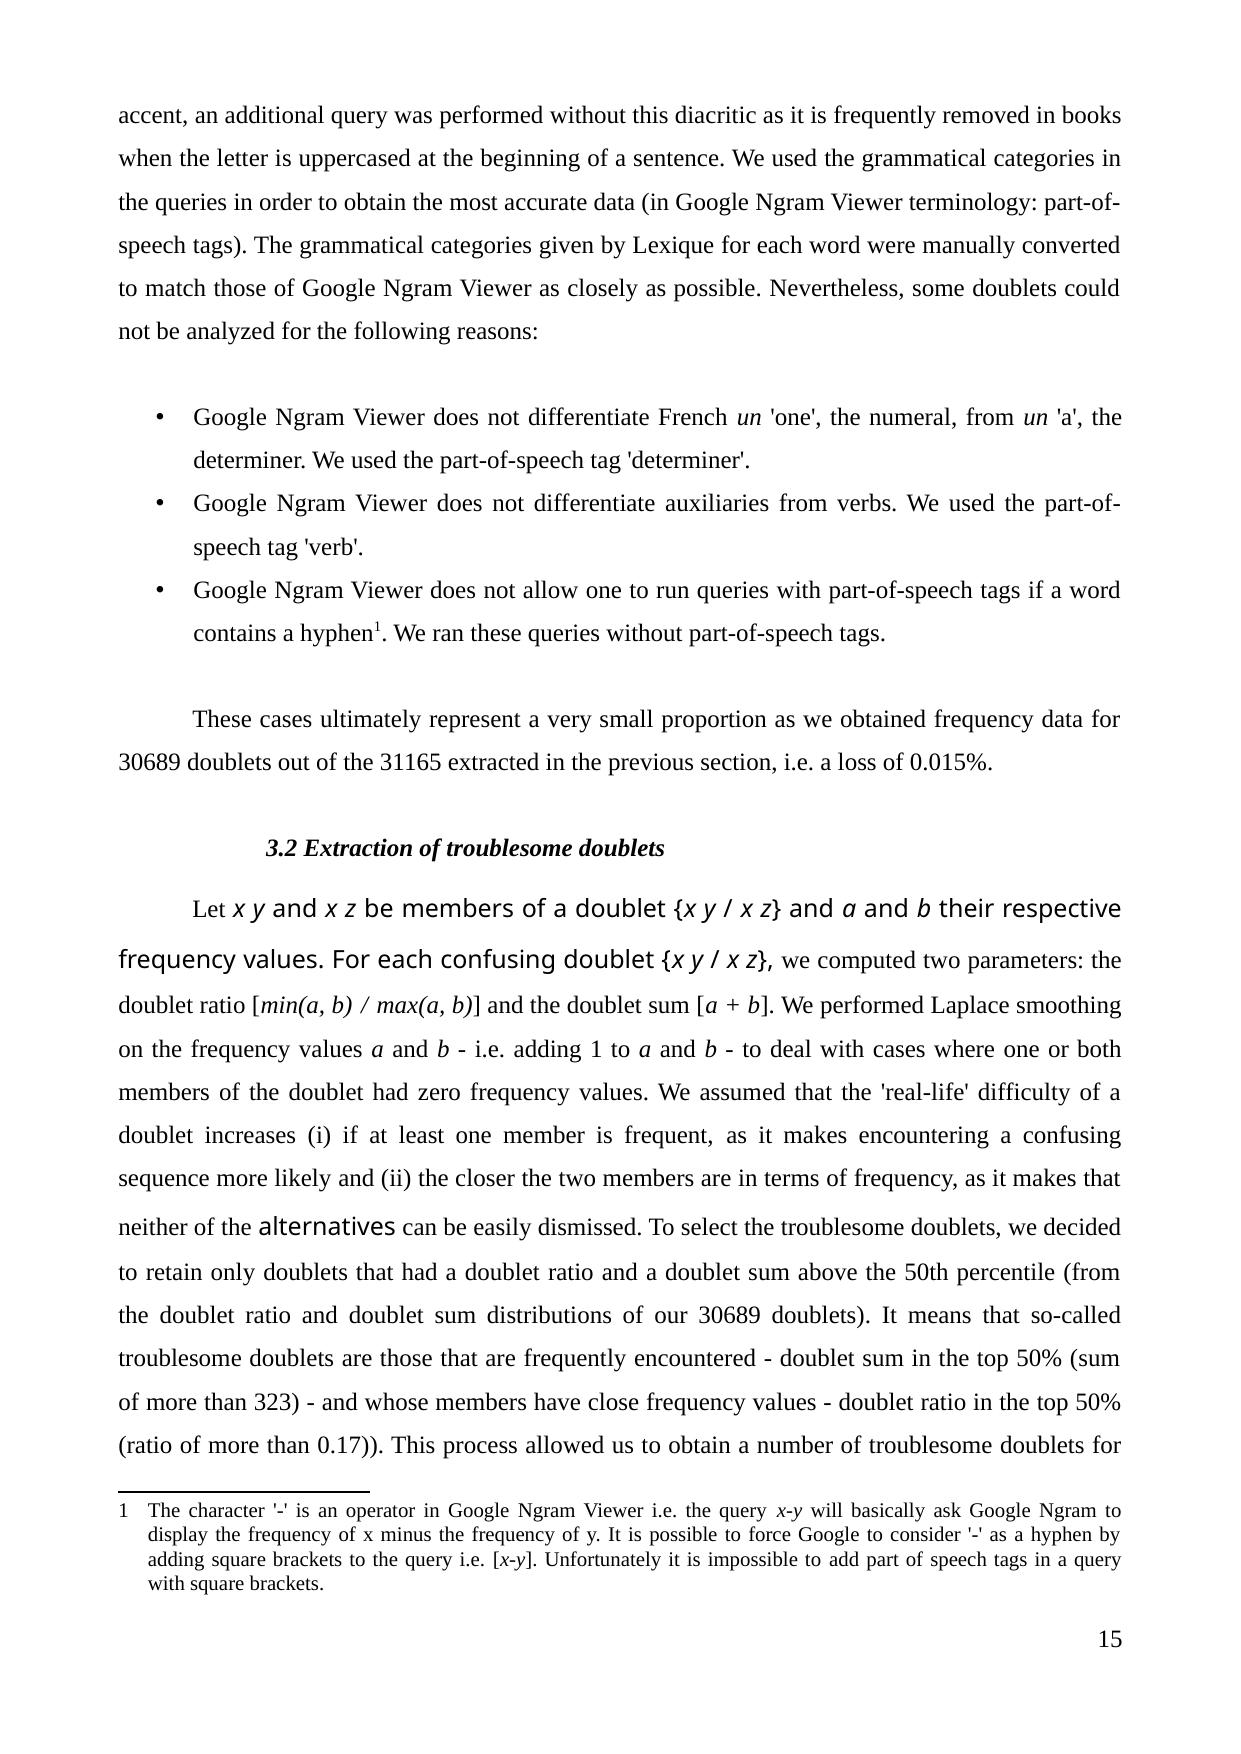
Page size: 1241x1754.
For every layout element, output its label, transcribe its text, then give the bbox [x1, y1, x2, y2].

text These cases ultimately represent a very small proportion as we obtained frequency data for 30689 doublets out of the 31165 extracted in the previous section, i.e. a loss of 0.015%. [118, 704, 1122, 776]
list Google Ngram Viewer does not allow one to run queries with part-of-speech tags if a word contains a hyphen. We ran these queries without part-of-speech tags. [156, 575, 1122, 647]
text accent, an additional query was performed without this diacritic as it is frequently removed in books when the letter is uppercased at the beginning of a sentence. We used the grammatical categories in the queries in order to obtain the most accurate data (in Google Ngram Viewer terminology: part-of-speech tags). The grammatical categories given by Lexique for each word were manually converted to match those of Google Ngram Viewer as closely as possible. Nevertheless, some doublets could not be analyzed for the following reasons: [118, 100, 1122, 345]
subtitle 3.2 Extraction of troublesome doublets [118, 833, 1122, 862]
text Let x y and x z be members of a doublet {x y / x z} and a and b their respective frequency values. For each confusing doublet {x y / x z}, we computed two parameters: the doublet ratio [min(a, b) / max(a, b)] and the doublet sum [a + b]. We performed Laplace smoothing on the frequency values a and b - i.e. adding 1 to a and b - to deal with cases where one or both members of the doublet had zero frequency values. We assumed that the 'real-life' difficulty of a doublet increases (i) if at least one member is frequent, as it makes encountering a confusing sequence more likely and (ii) the closer the two members are in terms of frequency, as it makes that neither of the alternatives can be easily dismissed. To select the troublesome doublets, we decided to retain only doublets that had a doublet ratio and a doublet sum above the 50th percentile (from the doublet ratio and doublet sum distributions of our 30689 doublets). It means that so-called troublesome doublets are those that are frequently encountered - doublet sum in the top 50% (sum of more than 323) - and whose members have close frequency values - doublet ratio in the top 50% (ratio of more than 0.17)). This process allowed us to obtain a number of troublesome doublets for [118, 891, 1122, 1458]
list The character '-' is an operator in Google Ngram Viewer i.e. the query x-y will basically ask Google Ngram to display the frequency of x minus the frequency of y. It is possible to force Google to consider '-' as a hyphen by adding square brackets to the query i.e. [x-y]. Unfortunately it is impossible to add part of speech tags in a query with square brackets. [118, 1498, 1122, 1594]
list Google Ngram Viewer does not differentiate French un 'one', the numeral, from un 'a', the determiner. We used the part-of-speech tag 'determiner'. [156, 402, 1122, 474]
list Google Ngram Viewer does not differentiate auxiliaries from verbs. We used the part-of-speech tag 'verb'. [156, 488, 1122, 560]
